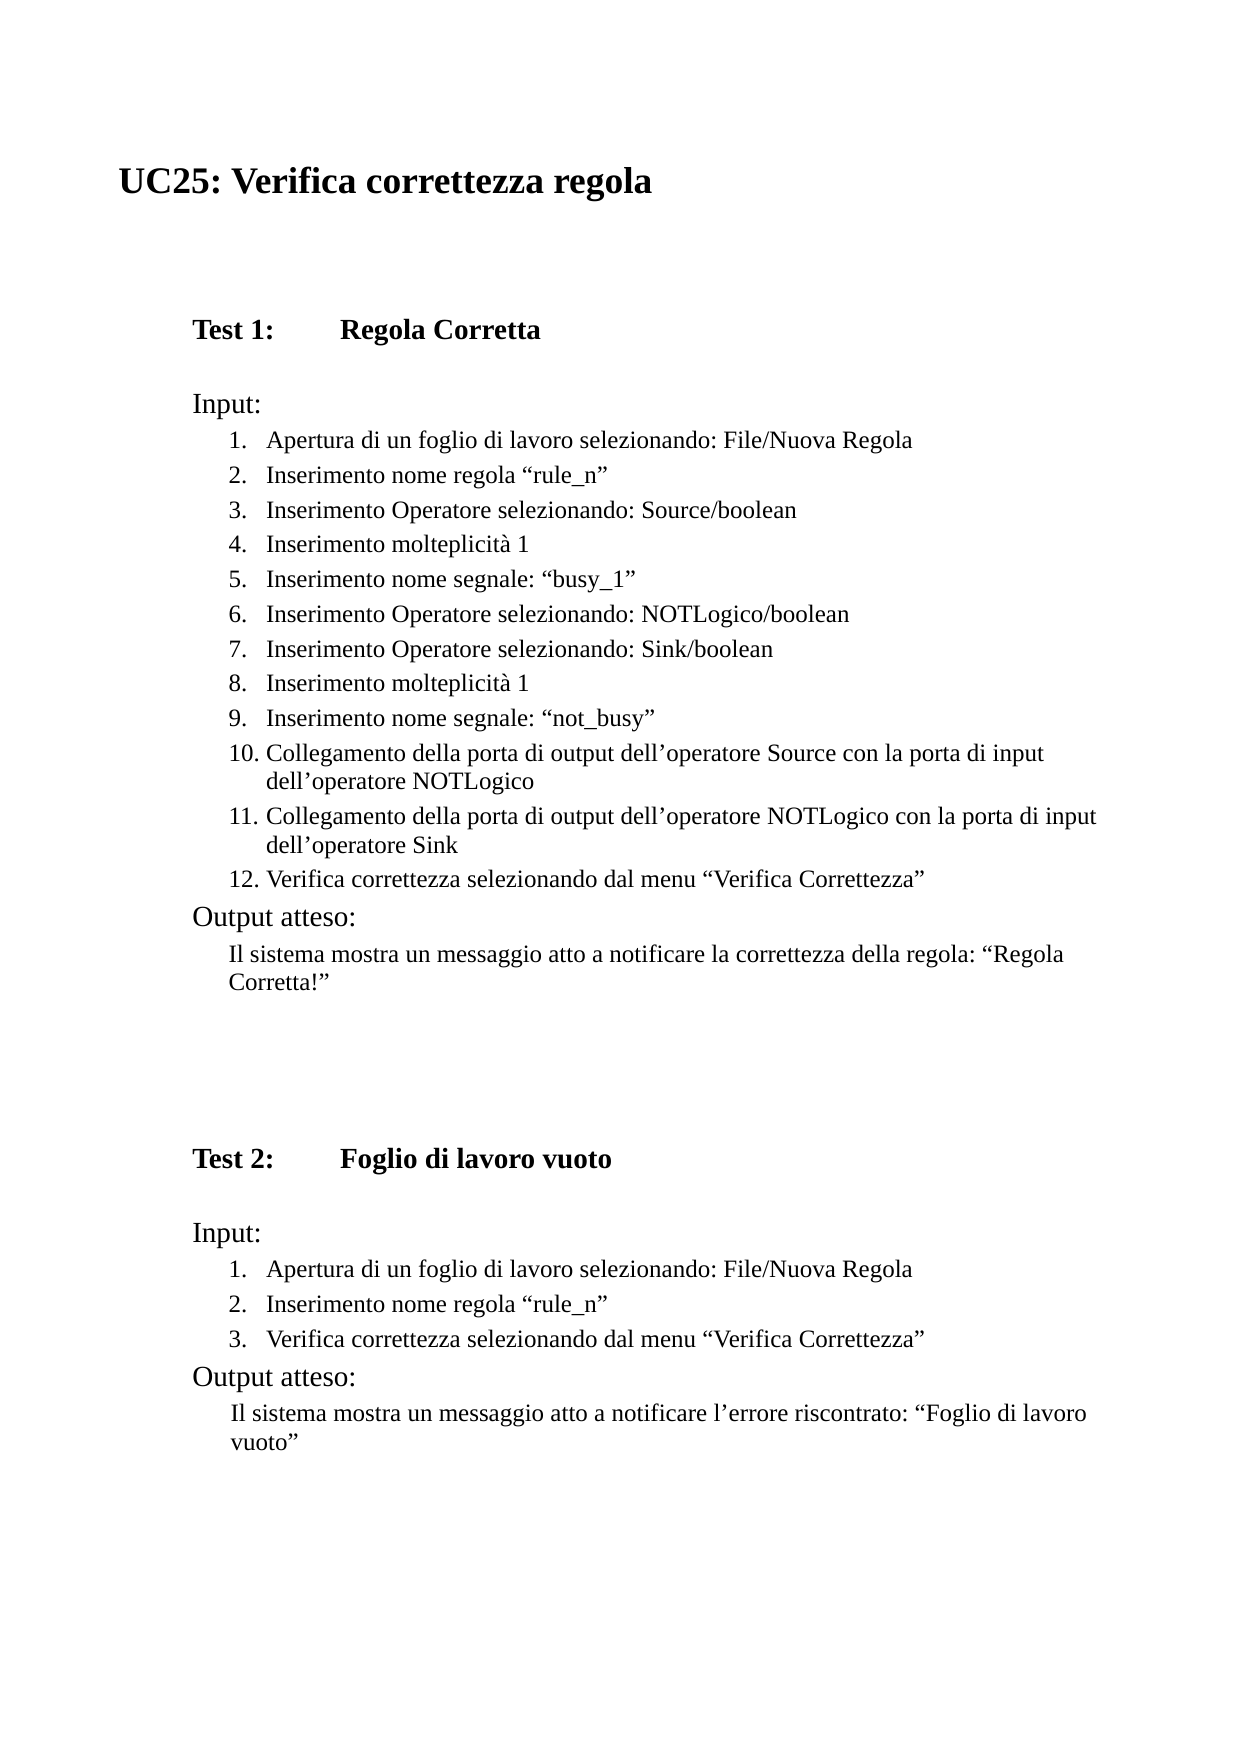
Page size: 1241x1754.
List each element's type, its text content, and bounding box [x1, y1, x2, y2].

list Inserimento Operatore selezionando: Sink/boolean [228, 634, 1122, 662]
list Collegamento della porta di output dell’operatore Source con la porta di input dell’operatore NOTLogico [228, 738, 1122, 795]
list Inserimento nome regola “rule_n” [228, 460, 1122, 489]
text Input: [192, 386, 1122, 419]
list Apertura di un foglio di lavoro selezionando: File/Nuova Regola [228, 1254, 1122, 1283]
list Inserimento molteplicità 1 [228, 668, 1122, 697]
text Output atteso: [192, 899, 1122, 933]
list Inserimento nome regola “rule_n” [228, 1289, 1122, 1318]
list Inserimento Operatore selezionando: Source/boolean [228, 495, 1122, 524]
list Inserimento Operatore selezionando: NOTLogico/boolean [228, 599, 1122, 628]
list Verifica correttezza selezionando dal menu “Verifica Correttezza” [228, 864, 1122, 893]
list Apertura di un foglio di lavoro selezionando: File/Nuova Regola [228, 426, 1122, 454]
text UC25: Verifica correttezza regola [118, 159, 1122, 202]
list Verifica correttezza selezionando dal menu “Verifica Correttezza” [228, 1324, 1122, 1353]
list Inserimento nome segnale: “not_busy” [228, 703, 1122, 732]
text Input: [192, 1215, 1122, 1249]
text Test 2: Foglio di lavoro vuoto [118, 1141, 1122, 1174]
text Output atteso: [192, 1359, 1122, 1392]
list Inserimento molteplicità 1 [228, 529, 1122, 558]
text Il sistema mostra un messaggio atto a notificare l’errore riscontrato: “Foglio di lavoro vuoto” [230, 1398, 1122, 1456]
list Il sistema mostra un messaggio atto a notificare la correttezza della regola: “Regola Corretta!” [228, 939, 1122, 996]
list Inserimento nome segnale: “busy_1” [228, 564, 1122, 593]
list Collegamento della porta di output dell’operatore NOTLogico con la porta di input dell’operatore Sink [228, 801, 1122, 859]
text Test 1: Regola Corretta [192, 312, 1122, 345]
